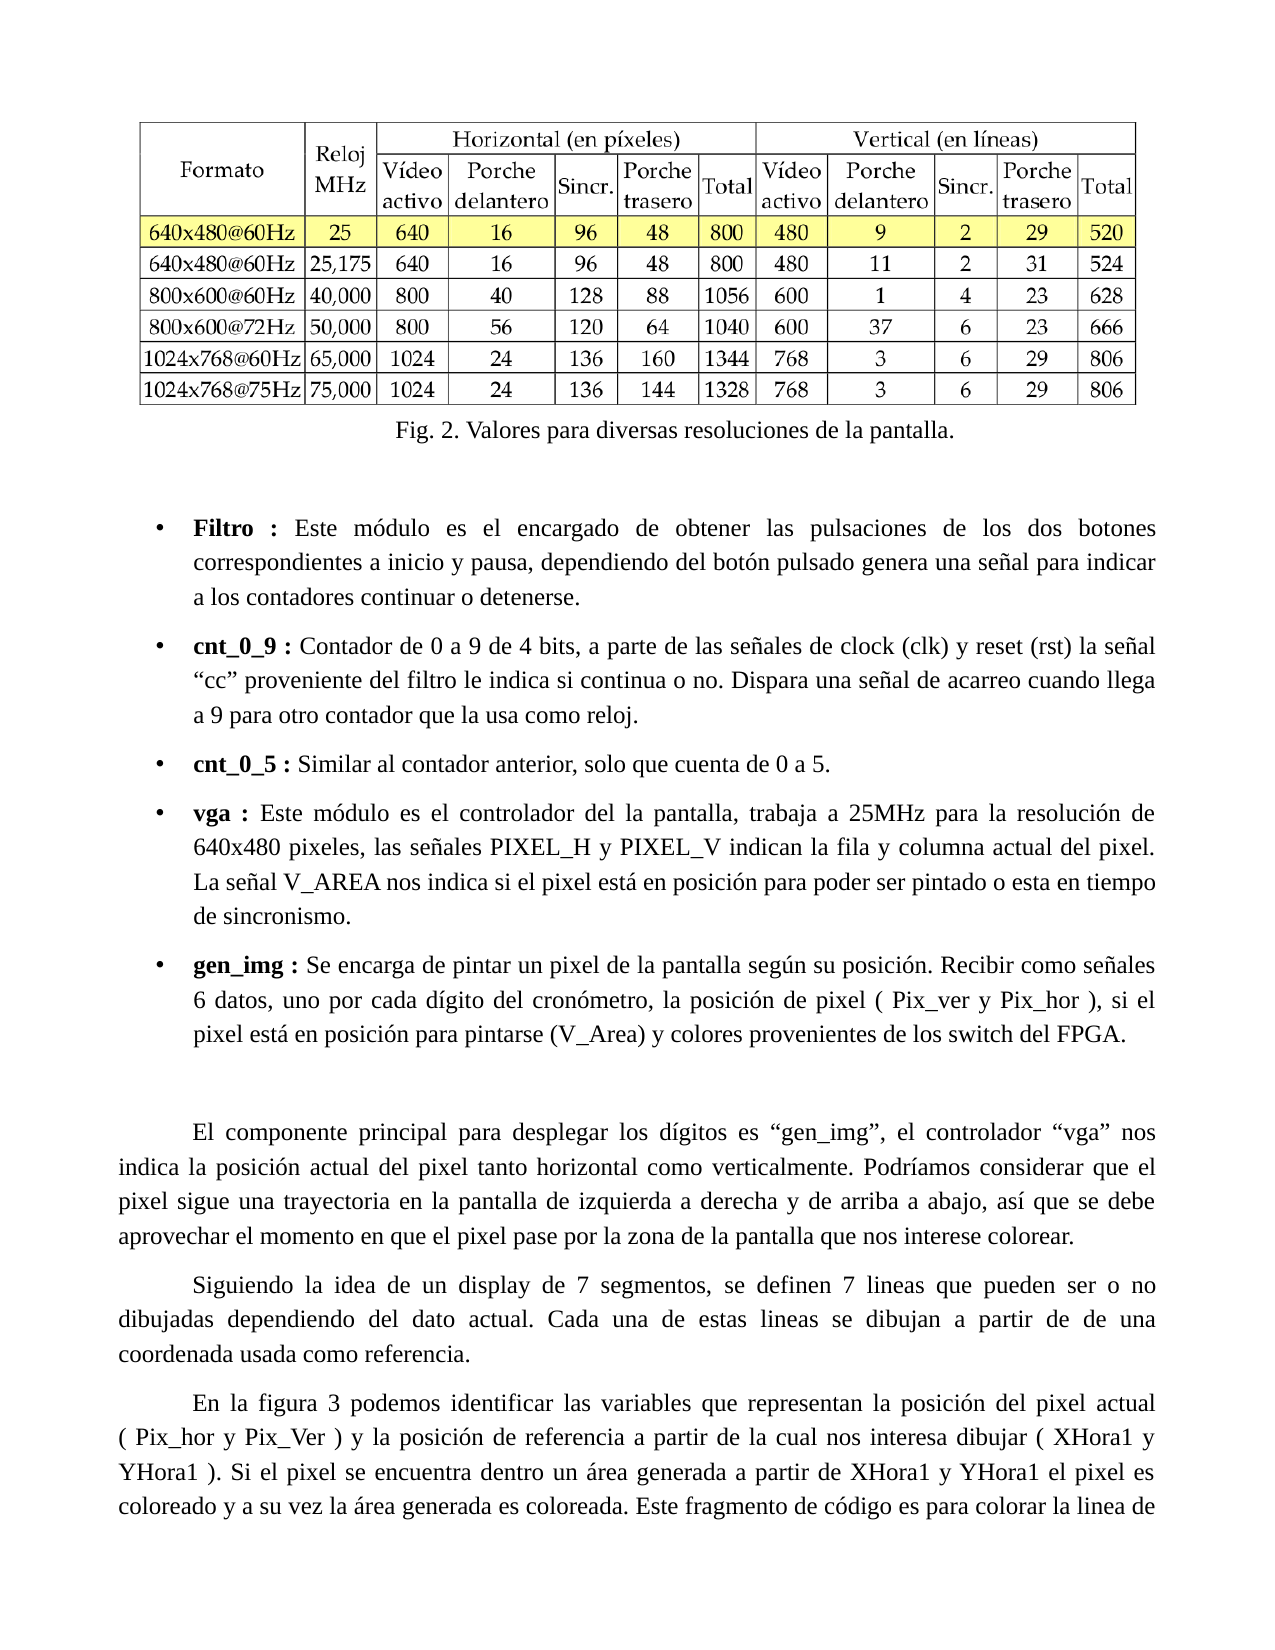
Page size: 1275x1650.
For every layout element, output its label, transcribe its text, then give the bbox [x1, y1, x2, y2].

picture [136, 118, 1139, 409]
list cnt_0_5 : Similar al contador anterior, solo que cuenta de 0 a 5. [156, 749, 1157, 778]
list vga : Este módulo es el controlador del la pantalla, trabaja a 25MHz para la resolución de 640x480 pixeles, las señales PIXEL_H y PIXEL_V indican la fila y columna actual del pixel. La señal V_AREA nos indica si el pixel está en posición para poder ser pintado o esta en tiempo de sincronismo. [156, 798, 1157, 930]
text El componente principal para desplegar los dígitos es “gen_img”, el controlador “vga” nos indica la posición actual del pixel tanto horizontal como verticalmente. Podríamos considerar que el pixel sigue una trayectoria en la pantalla de izquierda a derecha y de arriba a abajo, así que se debe aprovechar el momento en que el pixel pase por la zona de la pantalla que nos interese colorear. [118, 1117, 1157, 1250]
text Siguiendo la idea de un display de 7 segmentos, se definen 7 lineas que pueden ser o no dibujadas dependiendo del dato actual. Cada una de estas lineas se dibujan a partir de de una coordenada usada como referencia. [118, 1270, 1157, 1368]
list cnt_0_9 : Contador de 0 a 9 de 4 bits, a parte de las señales de clock (clk) y reset (rst) la señal “cc” proveniente del filtro le indica si continua o no. Dispara una señal de acarreo cuando llega a 9 para otro contador que la usa como reloj. [156, 631, 1157, 728]
list gen_img : Se encarga de pintar un pixel de la pantalla según su posición. Recibir como señales 6 datos, uno por cada dígito del cronómetro, la posición de pixel ( Pix_ver y Pix_hor ), si el pixel está en posición para pintarse (V_Area) y colores provenientes de los switch del FPGA. [156, 950, 1157, 1048]
list Filtro : Este módulo es el encargado de obtener las pulsaciones de los dos botones correspondientes a inicio y pausa, dependiendo del botón pulsado genera una señal para indicar a los contadores continuar o detenerse. [156, 513, 1157, 611]
list Fig. 2. Valores para diversas resoluciones de la pantalla. [156, 118, 1157, 443]
text En la figura 3 podemos identificar las variables que representan la posición del pixel actual ( Pix_hor y Pix_Ver ) y la posición de referencia a partir de la cual nos interesa dibujar ( XHora1 y YHora1 ). Si el pixel se encuentra dentro un área generada a partir de XHora1 y YHora1 el pixel es coloreado y a su vez la área generada es coloreada. Este fragmento de código es para colorar la linea de [118, 1388, 1157, 1520]
